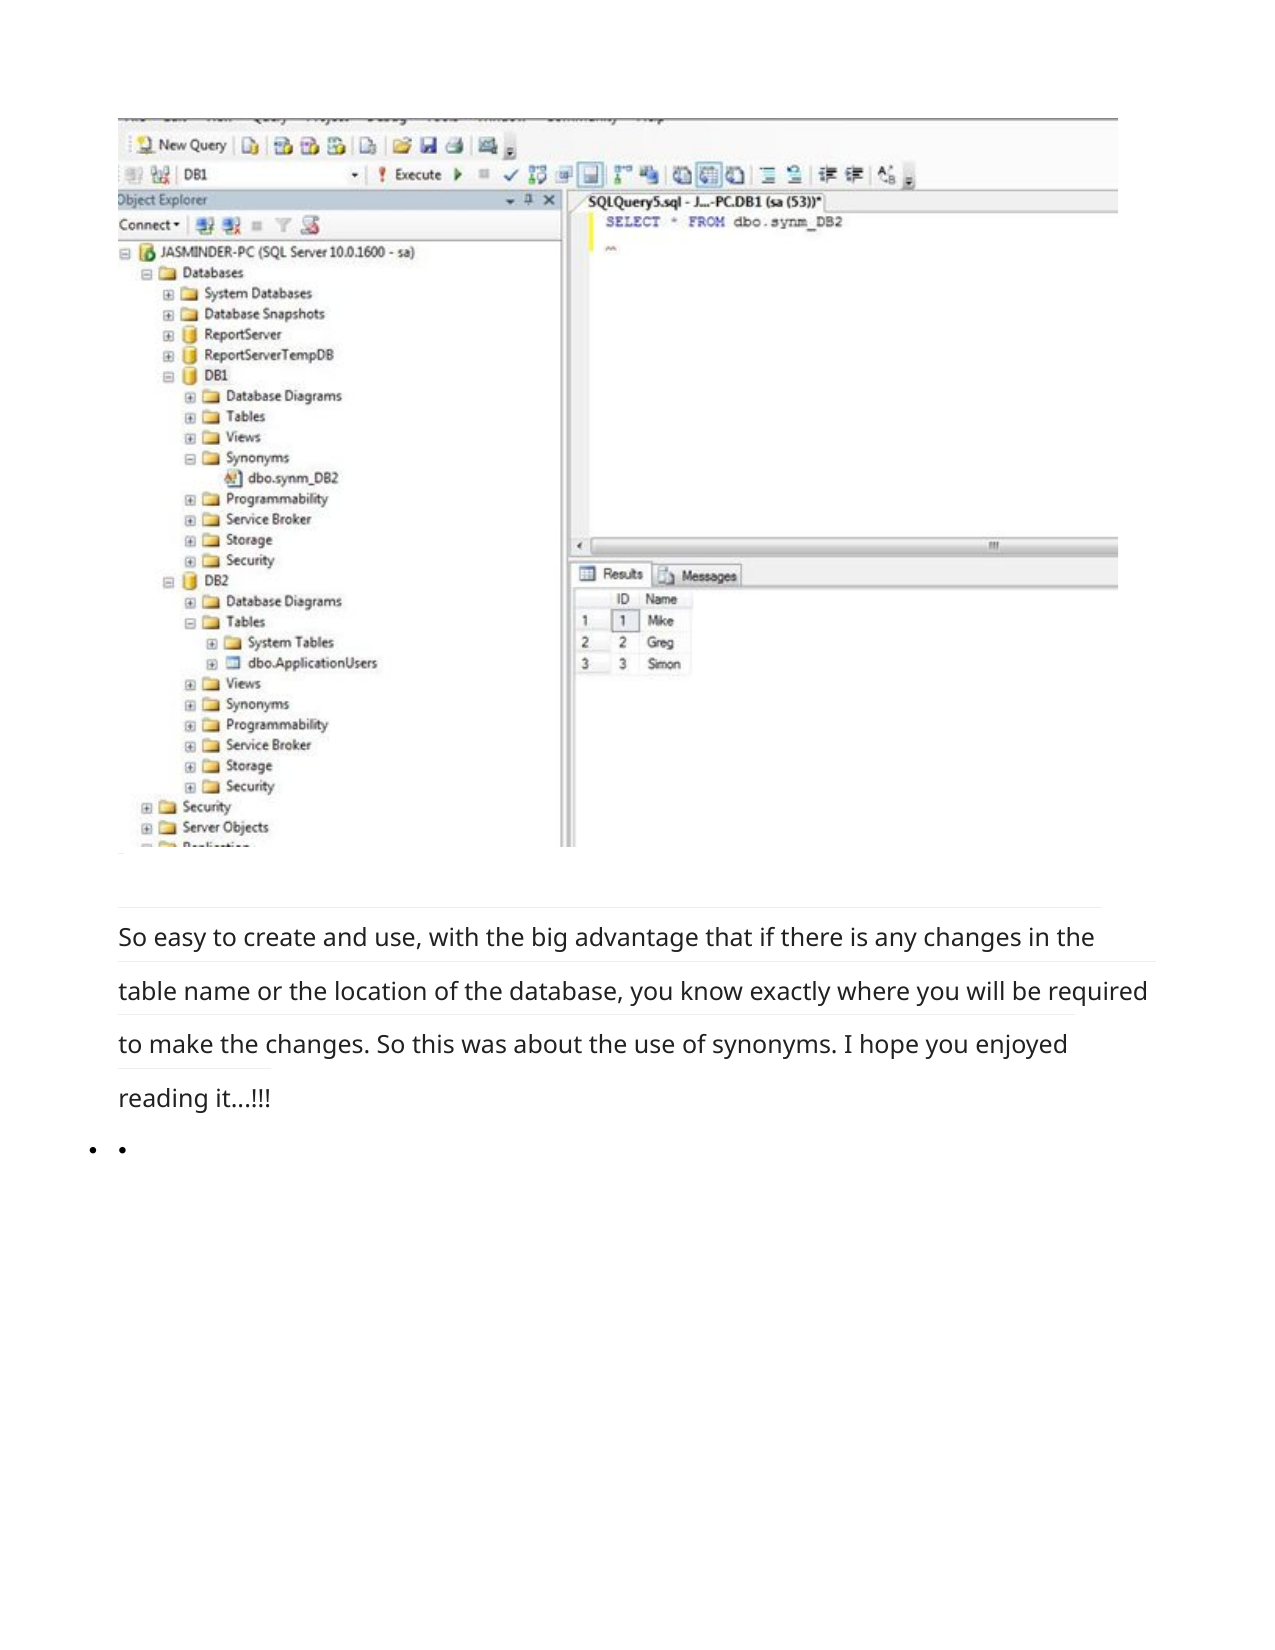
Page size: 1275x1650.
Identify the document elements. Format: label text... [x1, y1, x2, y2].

list So easy to create and use, with the big advantage that if there is any changes in the table name or the location of the database, you know exactly where you will be required to make the changes. So this was about the use of synonyms. I hope you enjoyed reading it...!!! [118, 118, 1157, 1114]
picture [118, 118, 1119, 847]
